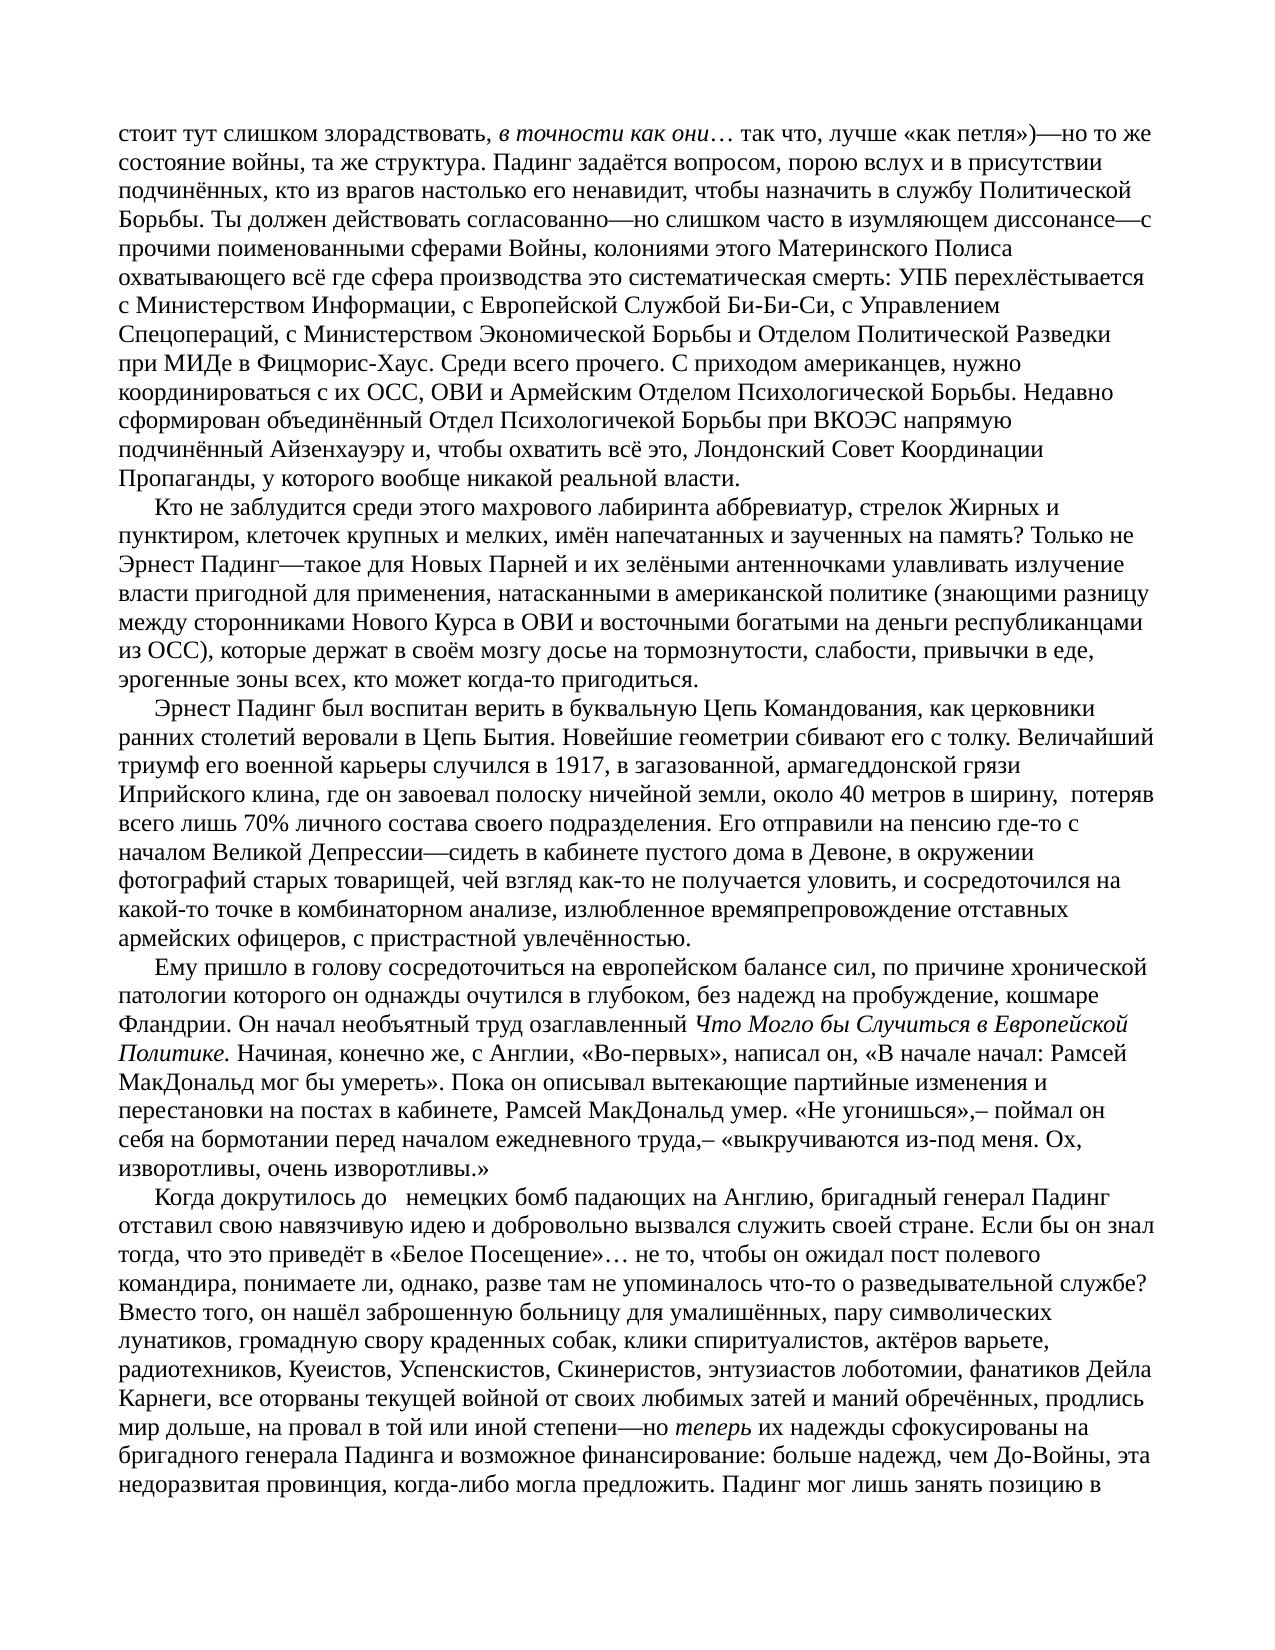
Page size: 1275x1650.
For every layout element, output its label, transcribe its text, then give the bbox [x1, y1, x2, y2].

text Ему пришло в голову сосредоточиться на европейском балансе сил, по причине хронической патологии которого он однажды очутился в глубоком, без надежд на пробуждение, кошмаре Фландрии. Он начал необъятный труд озаглавленный Что Могло бы Случиться в Европейской Политике. Начиная, конечно же, с Англии, «Во-первых», написал он, «В начале начал: Рамсей МакДональд мог бы умереть». Пока он описывал вытекающие партийные изменения и перестановки на постах в кабинете, Рамсей МакДональд умер. «Не угонишься»,– поймал он себя на бормотании перед началом ежедневного труда,– «выкручиваются из-под меня. Ох, изворотливы, очень изворотливы.» [118, 952, 1157, 1182]
text Когда докрутилось до немецких бомб падающих на Англию, бригадный генерал Падинг отставил свою навязчивую идею и добровольно вызвался служить своей стране. Если бы он знал тогда, что это приведёт в «Белое Посещение»… не то, чтобы он ожидал пост полевого командира, понимаете ли, однако, разве там не упоминалось что-то о разведывательной службе? Вместо того, он нашёл заброшенную больницу для умалишённых, пару символических лунатиков, громадную свору краденных собак, клики спиритуалистов, актёров варьете, радиотехников, Куеистов, Успенскистов, Скинеристов, энтузиастов лоботомии, фанатиков Дейла Карнеги, все оторваны текущей войной от своих любимых затей и маний обречённых, продлись мир дольше, на провал в той или иной степени—но теперь их надежды сфокусированы на бригадного генерала Падинга и возможное финансирование: больше надежд, чем До-Войны, эта недоразвитая провинция, когда-либо могла предложить. Падинг мог лишь занять позицию в [118, 1182, 1157, 1498]
text Кто не заблудится среди этого махрового лабиринта аббревиатур, стрелок Жирных и пунктиром, клеточек крупных и мелких, имён напечатанных и заученных на память? Только не Эрнест Падинг—такое для Новых Парней и их зелёными антенночками улавливать излучение власти пригодной для применения, натасканными в американской политике (знающими разницу между сторонниками Нового Курса в ОВИ и восточными богатыми на деньги республиканцами из ОСС), которые держат в своём мозгу досье на тормознутости, слабости, привычки в еде, эрогенные зоны всех, кто может когда-то пригодиться. [118, 492, 1157, 693]
text стоит тут слишком злорадствовать, в точности как они… так что, лучше «как петля»)—но то же состояние войны, та же структура. Падинг задаётся вопросом, порою вслух и в присутствии подчинённых, кто из врагов настолько его ненавидит, чтобы назначить в службу Политической Борьбы. Ты должен действовать согласованно—но слишком часто в изумляющем диссонансе—с прочими поименованными сферами Войны, колониями этого Материнского Полиса охватывающего всё где сфера производства это систематическая смерть: УПБ перехлёстывается с Министерством Информации, с Европейской Службой Би-Би-Си, с Управлением Спецопераций, с Министерством Экономической Борьбы и Отделом Политической Разведки при МИДе в Фицморис-Хаус. Среди всего прочего. С приходом американцев, нужно координироваться с их ОСС, ОВИ и Армейским Отделом Психологической Борьбы. Недавно сформирован объединённый Отдел Психологичекой Борьбы при ВКОЭС напрямую подчинённый Айзенхауэру и, чтобы охватить всё это, Лондонский Совет Координации Пропаганды, у которого вообще никакой реальной власти. [118, 118, 1157, 492]
text Эрнест Падинг был воспитан верить в буквальную Цепь Командования, как церковники ранних столетий веровали в Цепь Бытия. Новейшие геометрии сбивают его с толку. Величайший триумф его военной карьеры случился в 1917, в загазованной, армагеддонской грязи Иприйского клина, где он завоевал полоску ничейной земли, около 40 метров в ширину, потеряв всего лишь 70% личного состава своего подразделения. Его отправили на пенсию где-то с началом Великой Депрессии—сидеть в кабинете пустого дома в Девоне, в окружении фотографий старых товарищей, чей взгляд как-то не получается уловить, и сосредоточился на какой-то точке в комбинаторном анализе, излюбленное времяпрепровождение отставных армейских офицеров, с пристрастной увлечённостью. [118, 693, 1157, 952]
